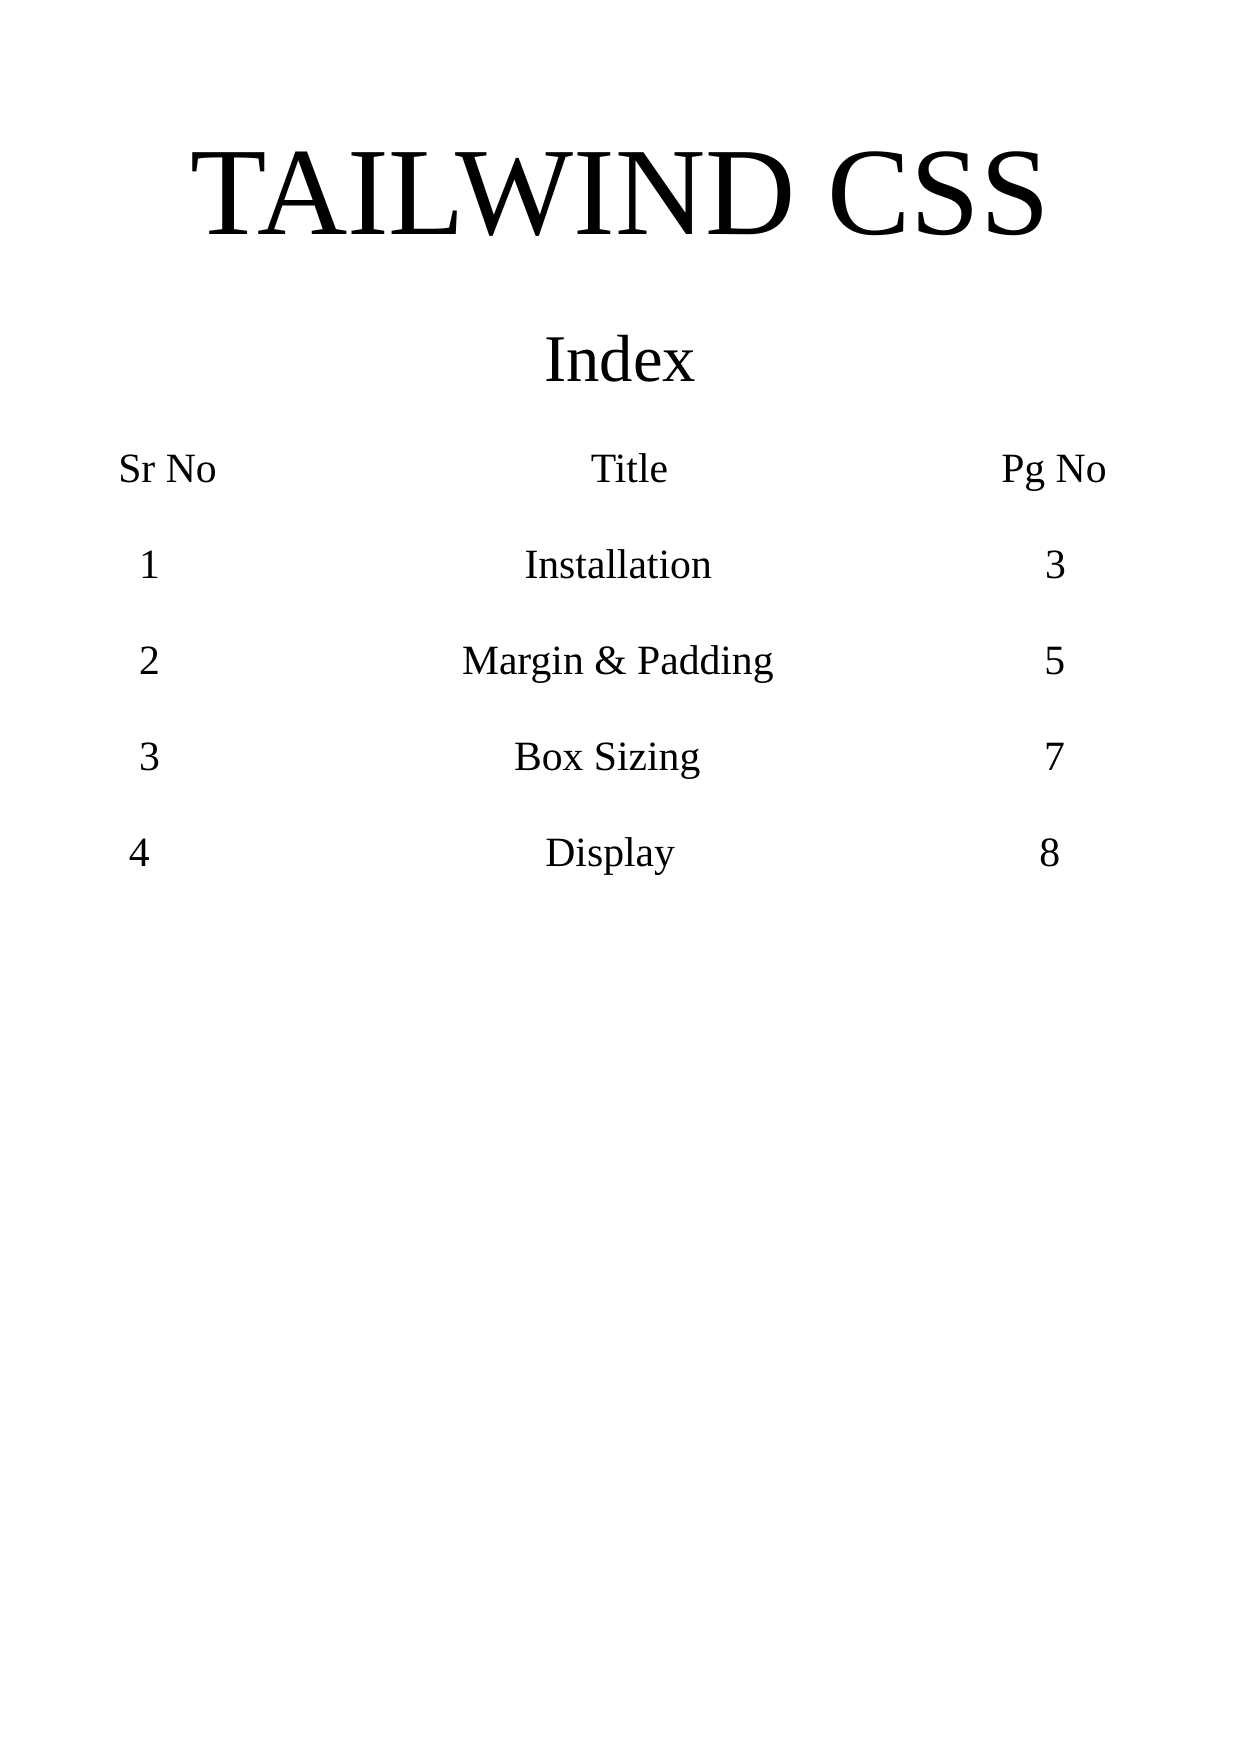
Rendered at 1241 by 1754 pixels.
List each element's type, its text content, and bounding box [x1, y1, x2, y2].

text 4 Display 8 [118, 827, 1122, 875]
text 2 Margin & Padding 5 [118, 636, 1122, 683]
text TAILWIND CSS [118, 118, 1122, 262]
text 3 Box Sizing 7 [118, 731, 1122, 779]
text Index [118, 319, 1122, 396]
text Sr No Title Pg No [118, 444, 1122, 492]
text 1 Installation 3 [118, 540, 1122, 588]
